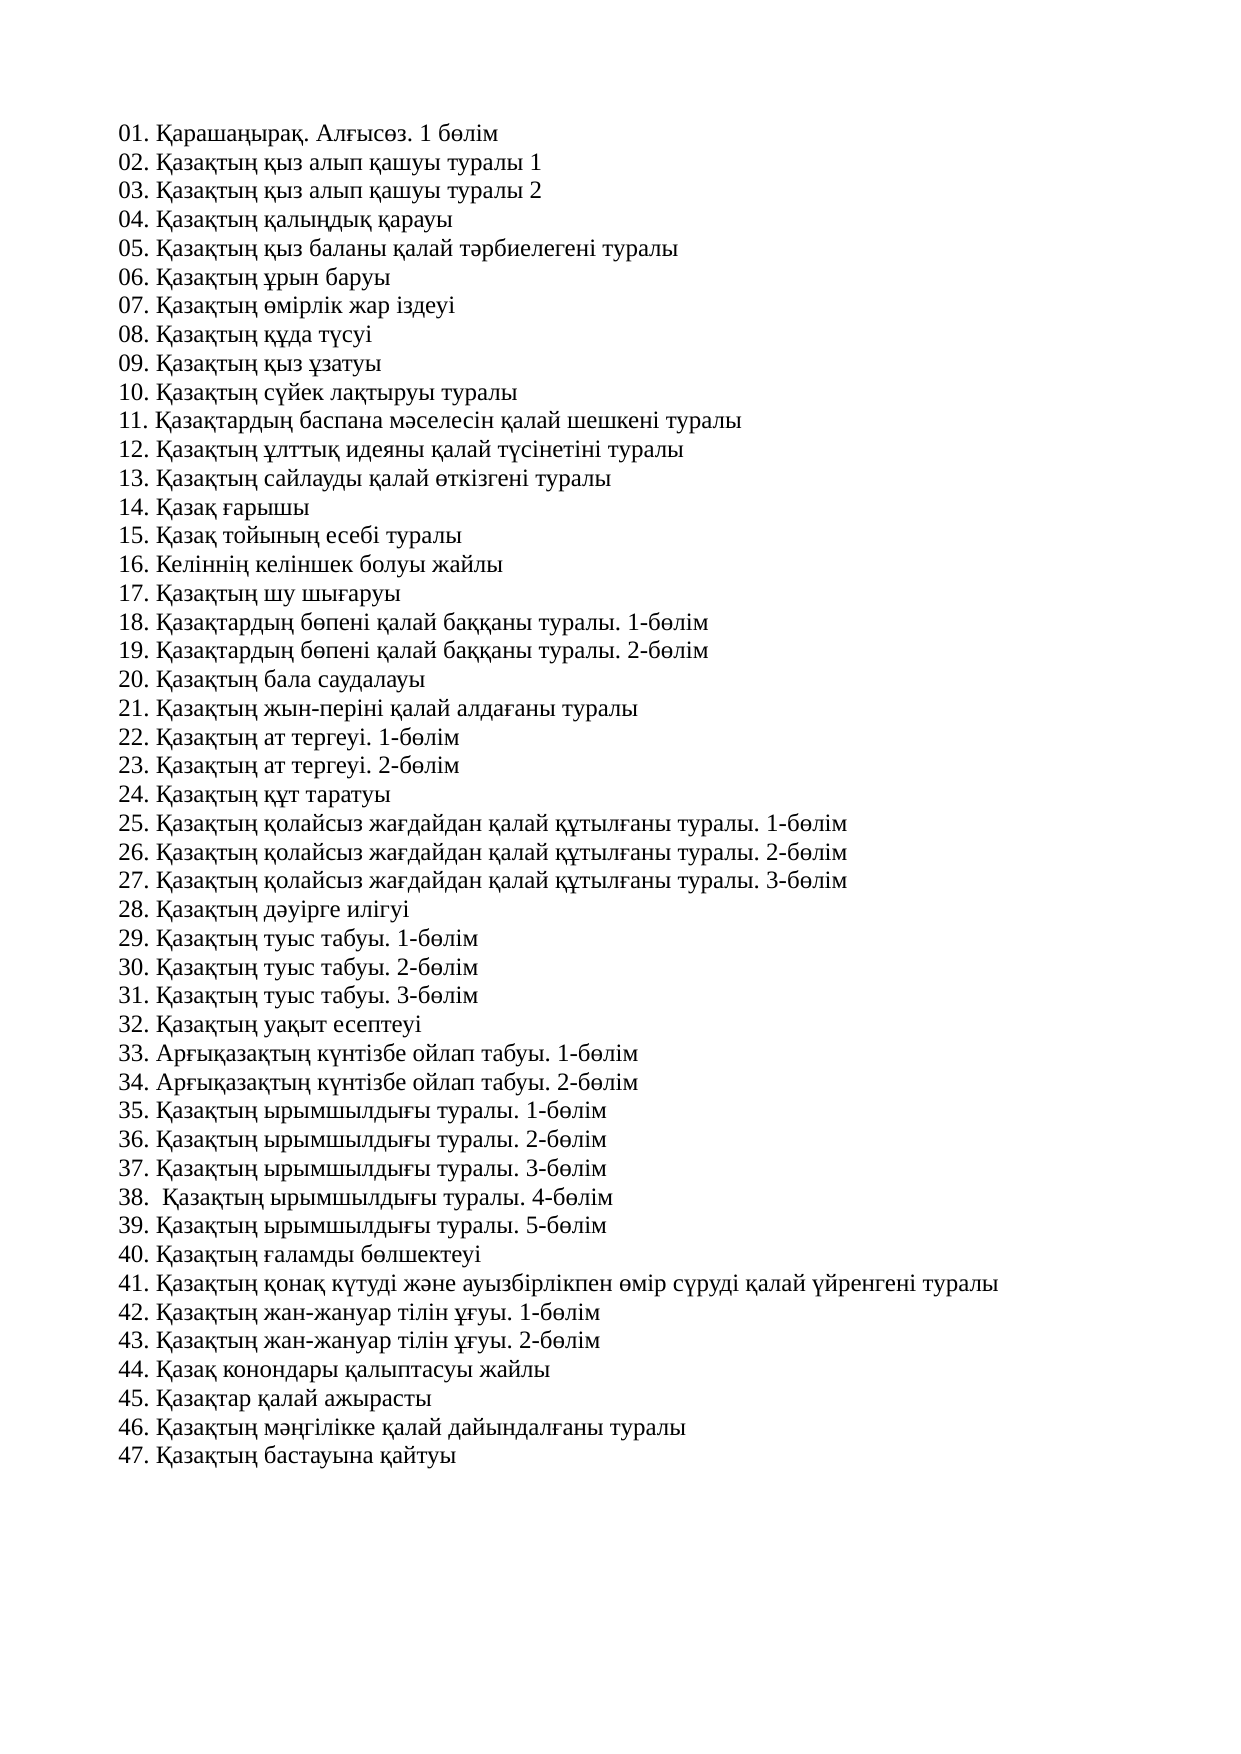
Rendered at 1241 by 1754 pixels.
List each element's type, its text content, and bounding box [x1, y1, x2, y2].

text 43. Қазақтың жан-жануар тілін ұғуы. 2-бөлім [118, 1326, 1122, 1354]
text 20. Қазақтың бала саудалауы [118, 664, 1122, 693]
text 25. Қазақтың қолайсыз жағдайдан қалай құтылғаны туралы. 1-бөлім [118, 808, 1122, 837]
text 36. Қазақтың ырымшылдығы туралы. 2-бөлім [118, 1124, 1122, 1153]
text 33. Арғықазақтың күнтізбе ойлап табуы. 1-бөлім [118, 1038, 1122, 1067]
text 16. Келіннің келіншек болуы жайлы [118, 549, 1122, 578]
text 34. Арғықазақтың күнтізбе ойлап табуы. 2-бөлім [118, 1067, 1122, 1096]
text 32. Қазақтың уақыт есептеуі [118, 1009, 1122, 1038]
text 03. Қазақтың қыз алып қашуы туралы 2 [118, 176, 1122, 204]
text 30. Қазақтың туыс табуы. 2-бөлім [118, 952, 1122, 981]
text 01. Қарашаңырақ. Алғысөз. 1 бөлім [118, 118, 1122, 147]
text 40. Қазақтың ғаламды бөлшектеуі [118, 1239, 1122, 1268]
text 26. Қазақтың қолайсыз жағдайдан қалай құтылғаны туралы. 2-бөлім [118, 837, 1122, 866]
text 24. Қазақтың құт таратуы [118, 779, 1122, 808]
text 05. Қазақтың қыз баланы қалай тәрбиелегені туралы [118, 233, 1122, 262]
text 31. Қазақтың туыс табуы. 3-бөлім [118, 981, 1122, 1009]
text 21. Қазақтың жын-періні қалай алдағаны туралы [118, 693, 1122, 722]
text 18. Қазақтардың бөпені қалай баққаны туралы. 1-бөлім [118, 607, 1122, 636]
text 13. Қазақтың сайлауды қалай өткізгені туралы [118, 463, 1122, 492]
text 19. Қазақтардың бөпені қалай баққаны туралы. 2-бөлім [118, 636, 1122, 664]
text 42. Қазақтың жан-жануар тілін ұғуы. 1-бөлім [118, 1297, 1122, 1326]
text 06. Қазақтың ұрын баруы [118, 262, 1122, 291]
text 28. Қазақтың дәуірге илігуі [118, 894, 1122, 923]
text 47. Қазақтың бастауына қайтуы [118, 1441, 1122, 1469]
text 11. Қазақтардың баспана мәселесін қалай шешкені туралы [118, 406, 1122, 434]
text 41. Қазақтың қонақ күтуді және ауызбірлікпен өмір сүруді қалай үйренгені туралы [118, 1268, 1122, 1297]
text 09. Қазақтың қыз ұзатуы [118, 348, 1122, 377]
text 29. Қазақтың туыс табуы. 1-бөлім [118, 923, 1122, 952]
text 39. Қазақтың ырымшылдығы туралы. 5-бөлім [118, 1211, 1122, 1239]
text 23. Қазақтың ат тергеуі. 2-бөлім [118, 751, 1122, 779]
text 38. Қазақтың ырымшылдығы туралы. 4-бөлім [118, 1182, 1122, 1211]
text 08. Қазақтың құда түсуі [118, 319, 1122, 348]
text 45. Қазақтар қалай ажырасты [118, 1383, 1122, 1412]
text 37. Қазақтың ырымшылдығы туралы. 3-бөлім [118, 1153, 1122, 1182]
text 46. Қазақтың мәңгілікке қалай дайындалғаны туралы [118, 1412, 1122, 1441]
text 44. Қазақ конондары қалыптасуы жайлы [118, 1354, 1122, 1383]
text 22. Қазақтың ат тергеуі. 1-бөлім [118, 722, 1122, 751]
text 12. Қазақтың ұлттық идеяны қалай түсінетіні туралы [118, 434, 1122, 463]
text 35. Қазақтың ырымшылдығы туралы. 1-бөлім [118, 1096, 1122, 1124]
text 07. Қазақтың өмірлік жар іздеуі [118, 291, 1122, 319]
text 15. Қазақ тойының есебі туралы [118, 521, 1122, 549]
text 27. Қазақтың қолайсыз жағдайдан қалай құтылғаны туралы. 3-бөлім [118, 866, 1122, 894]
text 17. Қазақтың шу шығаруы [118, 578, 1122, 607]
text 10. Қазақтың сүйек лақтыруы туралы [118, 377, 1122, 406]
text 02. Қазақтың қыз алып қашуы туралы 1 [118, 147, 1122, 176]
text 14. Қазақ ғарышы [118, 492, 1122, 521]
text 04. Қазақтың қалыңдық қарауы [118, 204, 1122, 233]
